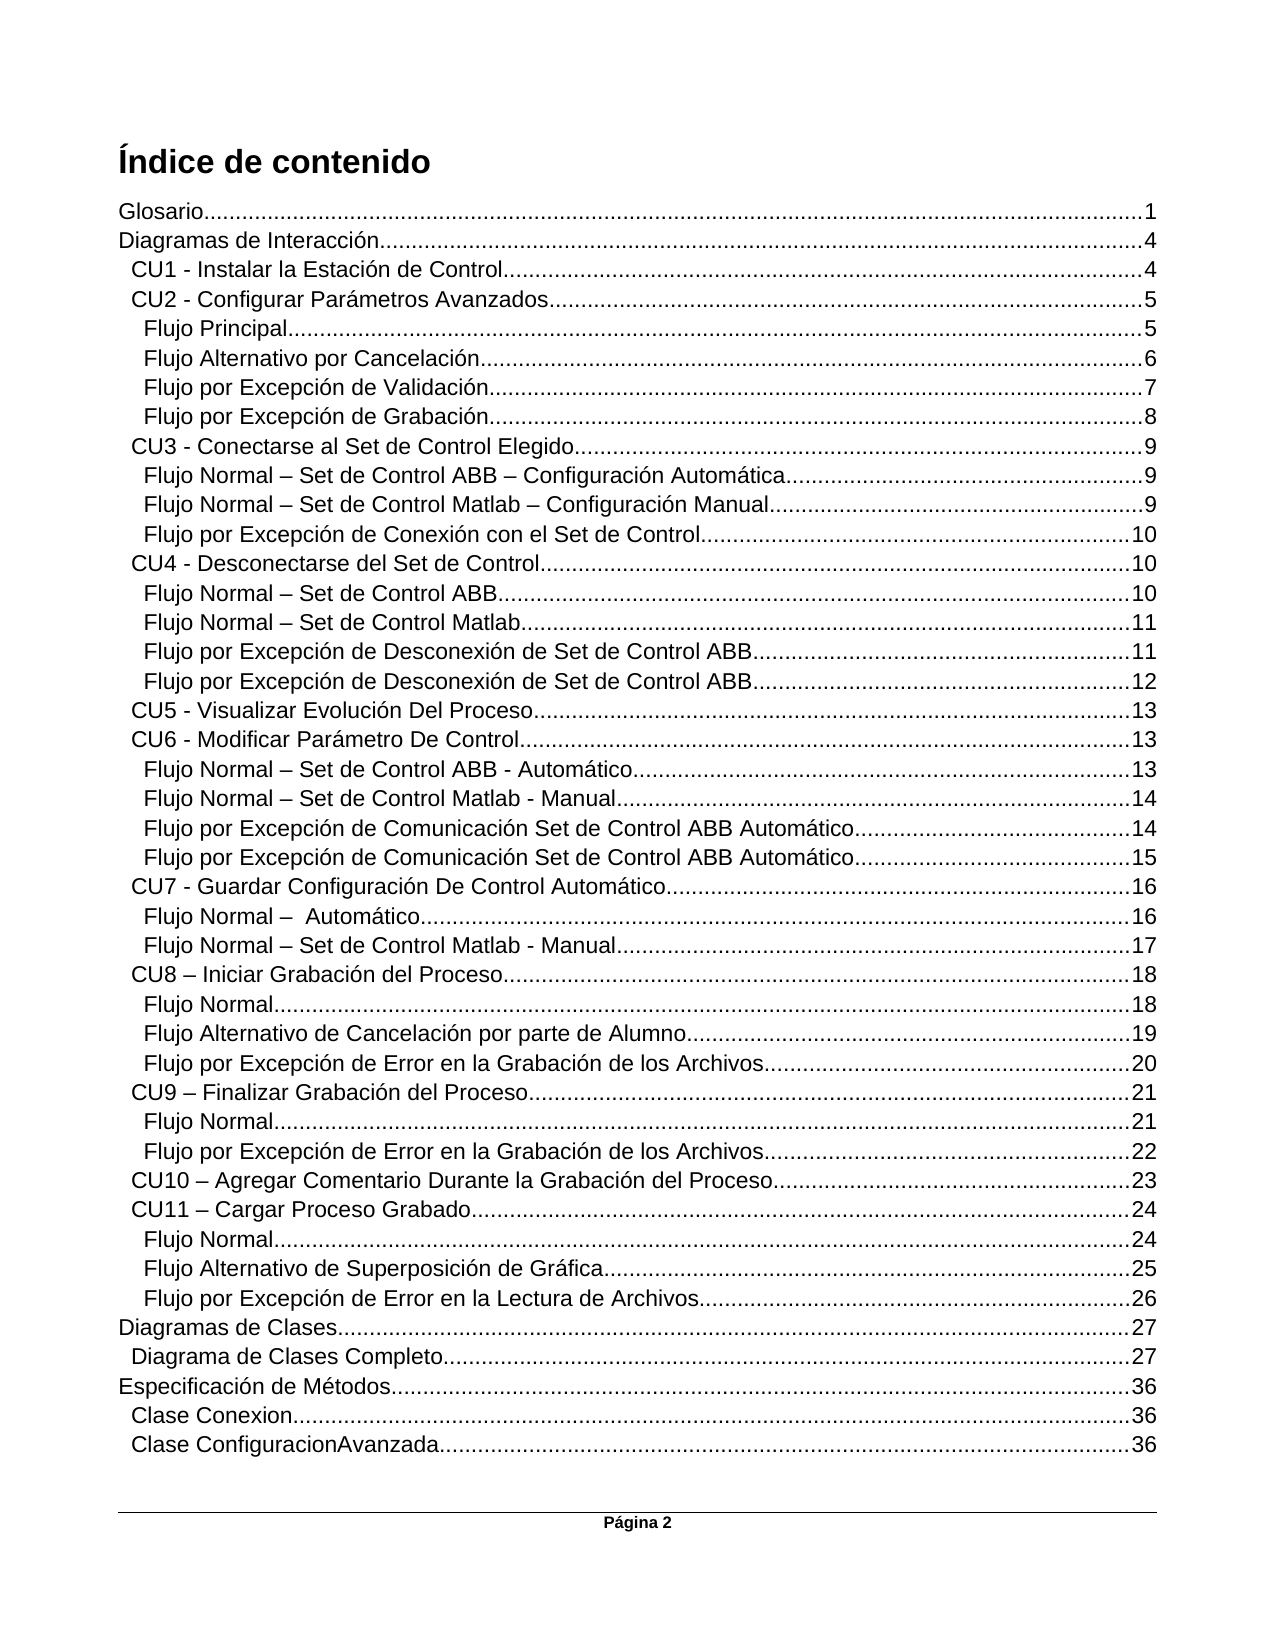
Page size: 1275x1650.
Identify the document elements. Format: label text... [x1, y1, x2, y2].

text CU5 - Visualizar Evolución Del Proceso 13 [118, 698, 1157, 723]
text Flujo por Excepción de Grabación 8 [118, 404, 1157, 430]
text Especificación de Métodos 36 [118, 1373, 1157, 1399]
text Flujo por Excepción de Error en la Lectura de Archivos 26 [118, 1285, 1157, 1311]
subtitle Índice de contenido [118, 143, 1157, 180]
text Flujo Normal 18 [118, 992, 1157, 1017]
text Flujo Principal 5 [118, 316, 1157, 342]
text CU8 – Iniciar Grabación del Proceso 18 [118, 962, 1157, 988]
text Flujo Alternativo de Superposición de Gráfica 25 [118, 1256, 1157, 1282]
text CU6 - Modificar Parámetro De Control 13 [118, 727, 1157, 753]
text Flujo Normal – Automático 16 [118, 903, 1157, 929]
text Diagrama de Clases Completo 27 [118, 1344, 1157, 1370]
text Flujo por Excepción de Error en la Grabación de los Archivos 22 [118, 1138, 1157, 1164]
text Diagramas de Clases 27 [118, 1315, 1157, 1340]
text CU2 - Configurar Parámetros Avanzados 5 [118, 287, 1157, 312]
text Flujo Normal – Set de Control Matlab – Configuración Manual 9 [118, 492, 1157, 518]
text Glosario 1 [118, 198, 1157, 224]
text CU10 – Agregar Comentario Durante la Grabación del Proceso 23 [118, 1168, 1157, 1193]
text CU11 – Cargar Proceso Grabado 24 [118, 1197, 1157, 1223]
text Flujo por Excepción de Desconexión de Set de Control ABB 12 [118, 668, 1157, 694]
text Diagramas de Interacción 4 [118, 228, 1157, 253]
text CU9 – Finalizar Grabación del Proceso 21 [118, 1080, 1157, 1105]
text Flujo Normal – Set de Control Matlab - Manual 14 [118, 786, 1157, 812]
text Clase Conexion 36 [118, 1403, 1157, 1428]
text Flujo por Excepción de Conexión con el Set de Control 10 [118, 522, 1157, 547]
text CU3 - Conectarse al Set de Control Elegido 9 [118, 433, 1157, 459]
text Flujo por Excepción de Desconexión de Set de Control ABB 11 [118, 639, 1157, 665]
text Flujo por Excepción de Error en la Grabación de los Archivos 20 [118, 1050, 1157, 1076]
text Flujo Normal – Set de Control Matlab - Manual 17 [118, 933, 1157, 958]
text Flujo Alternativo por Cancelación 6 [118, 345, 1157, 371]
text Flujo Normal 21 [118, 1109, 1157, 1135]
text Flujo por Excepción de Comunicación Set de Control ABB Automático 15 [118, 845, 1157, 870]
text CU7 - Guardar Configuración De Control Automático 16 [118, 874, 1157, 900]
text CU4 - Desconectarse del Set de Control 10 [118, 551, 1157, 577]
text Flujo por Excepción de Comunicación Set de Control ABB Automático 14 [118, 815, 1157, 841]
text Flujo Normal – Set de Control Matlab 11 [118, 610, 1157, 635]
text Flujo Normal – Set de Control ABB - Automático 13 [118, 757, 1157, 782]
text Clase ConfiguracionAvanzada 36 [118, 1432, 1157, 1458]
text Flujo Alternativo de Cancelación por parte de Alumno 19 [118, 1021, 1157, 1047]
text Flujo Normal – Set de Control ABB 10 [118, 580, 1157, 606]
text CU1 - Instalar la Estación de Control 4 [118, 257, 1157, 283]
text Flujo por Excepción de Validación 7 [118, 375, 1157, 400]
text Flujo Normal 24 [118, 1227, 1157, 1252]
text Flujo Normal – Set de Control ABB – Configuración Automática 9 [118, 463, 1157, 488]
